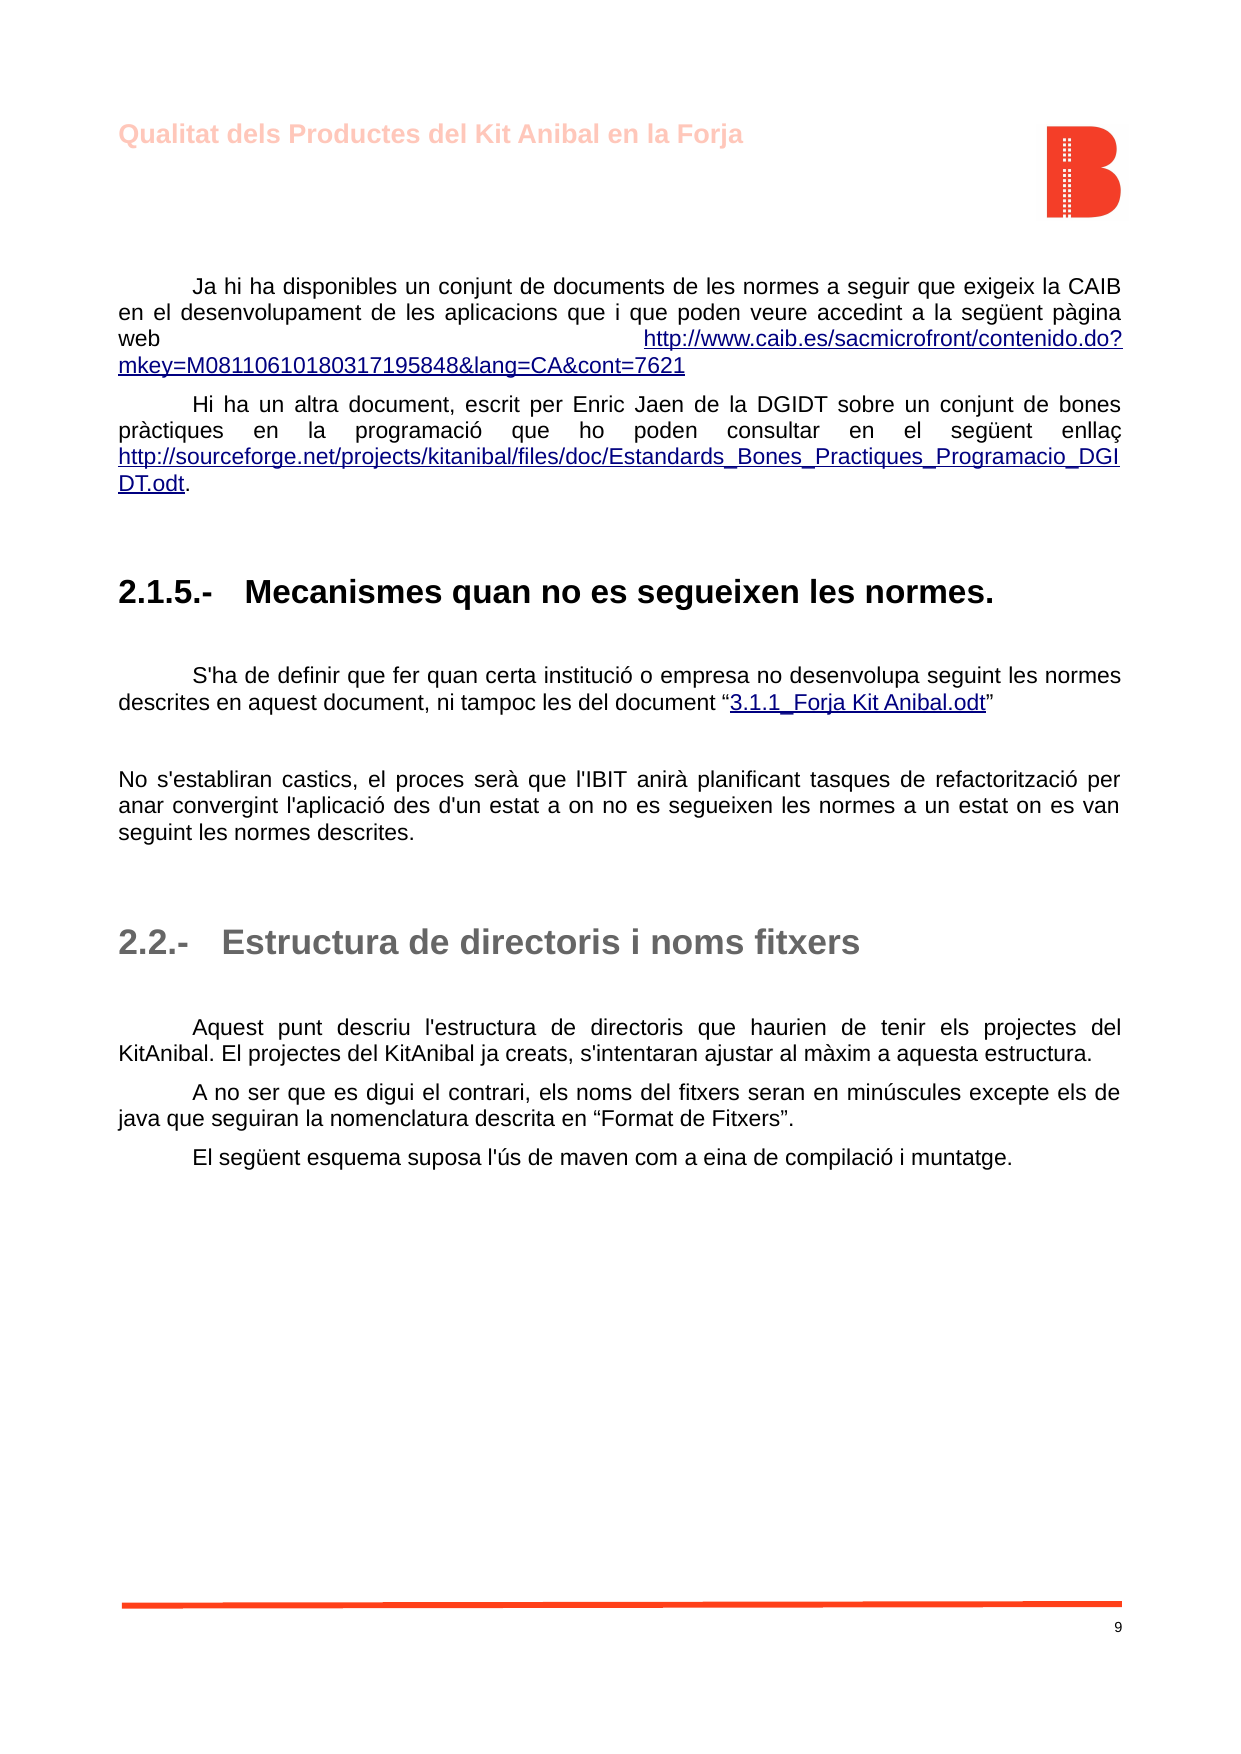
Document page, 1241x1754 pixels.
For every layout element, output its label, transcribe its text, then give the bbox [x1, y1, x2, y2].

subtitle Estructura de directoris i noms fitxers [118, 922, 1122, 962]
text No s'establiran castics, el proces serà que l'IBIT anirà planificant tasques de refactorització per anar convergint l'aplicació des d'un estat a on no es segueixen les normes a un estat on es van seguint les normes descrites. [118, 766, 1122, 845]
text El següent esquema suposa l'ús de maven com a eina de compilació i muntatge. [118, 1144, 1122, 1170]
text S'ha de definir que fer quan certa institució o empresa no desenvolupa seguint les normes descrites en aquest document, ni tampoc les del document “3.1.1_Forja Kit Anibal.odt” [118, 662, 1122, 715]
text Ja hi ha disponibles un conjunt de documents de les normes a seguir que exigeix la CAIB en el desenvolupament de les aplicacions que i que poden veure accedint a la següent pàgina web http://www.caib.es/sacmicrofront/contenido.do?mkey=M08110610180317195848&lang=CA&cont=7621 [118, 273, 1122, 378]
text Hi ha un altra document, escrit per Enric Jaen de la DGIDT sobre un conjunt de bones pràctiques en la programació que ho poden consultar en el següent enllaç http://sourceforge.net/projects/kitanibal/files/doc/Estandards_Bones_Practiques_Programacio_DGIDT.odt. [118, 391, 1122, 496]
text Aquest punt descriu l'estructura de directoris que haurien de tenir els projectes del KitAnibal. El projectes del KitAnibal ja creats, s'intentaran ajustar al màxim a aquesta estructura. [118, 1014, 1122, 1066]
text A no ser que es digui el contrari, els noms del fitxers seran en minúscules excepte els de java que seguiran la nomenclatura descrita en “Format de Fitxers”. [118, 1079, 1122, 1132]
picture [1036, 124, 1130, 221]
subtitle Mecanismes quan no es segueixen les normes. [118, 572, 1122, 611]
